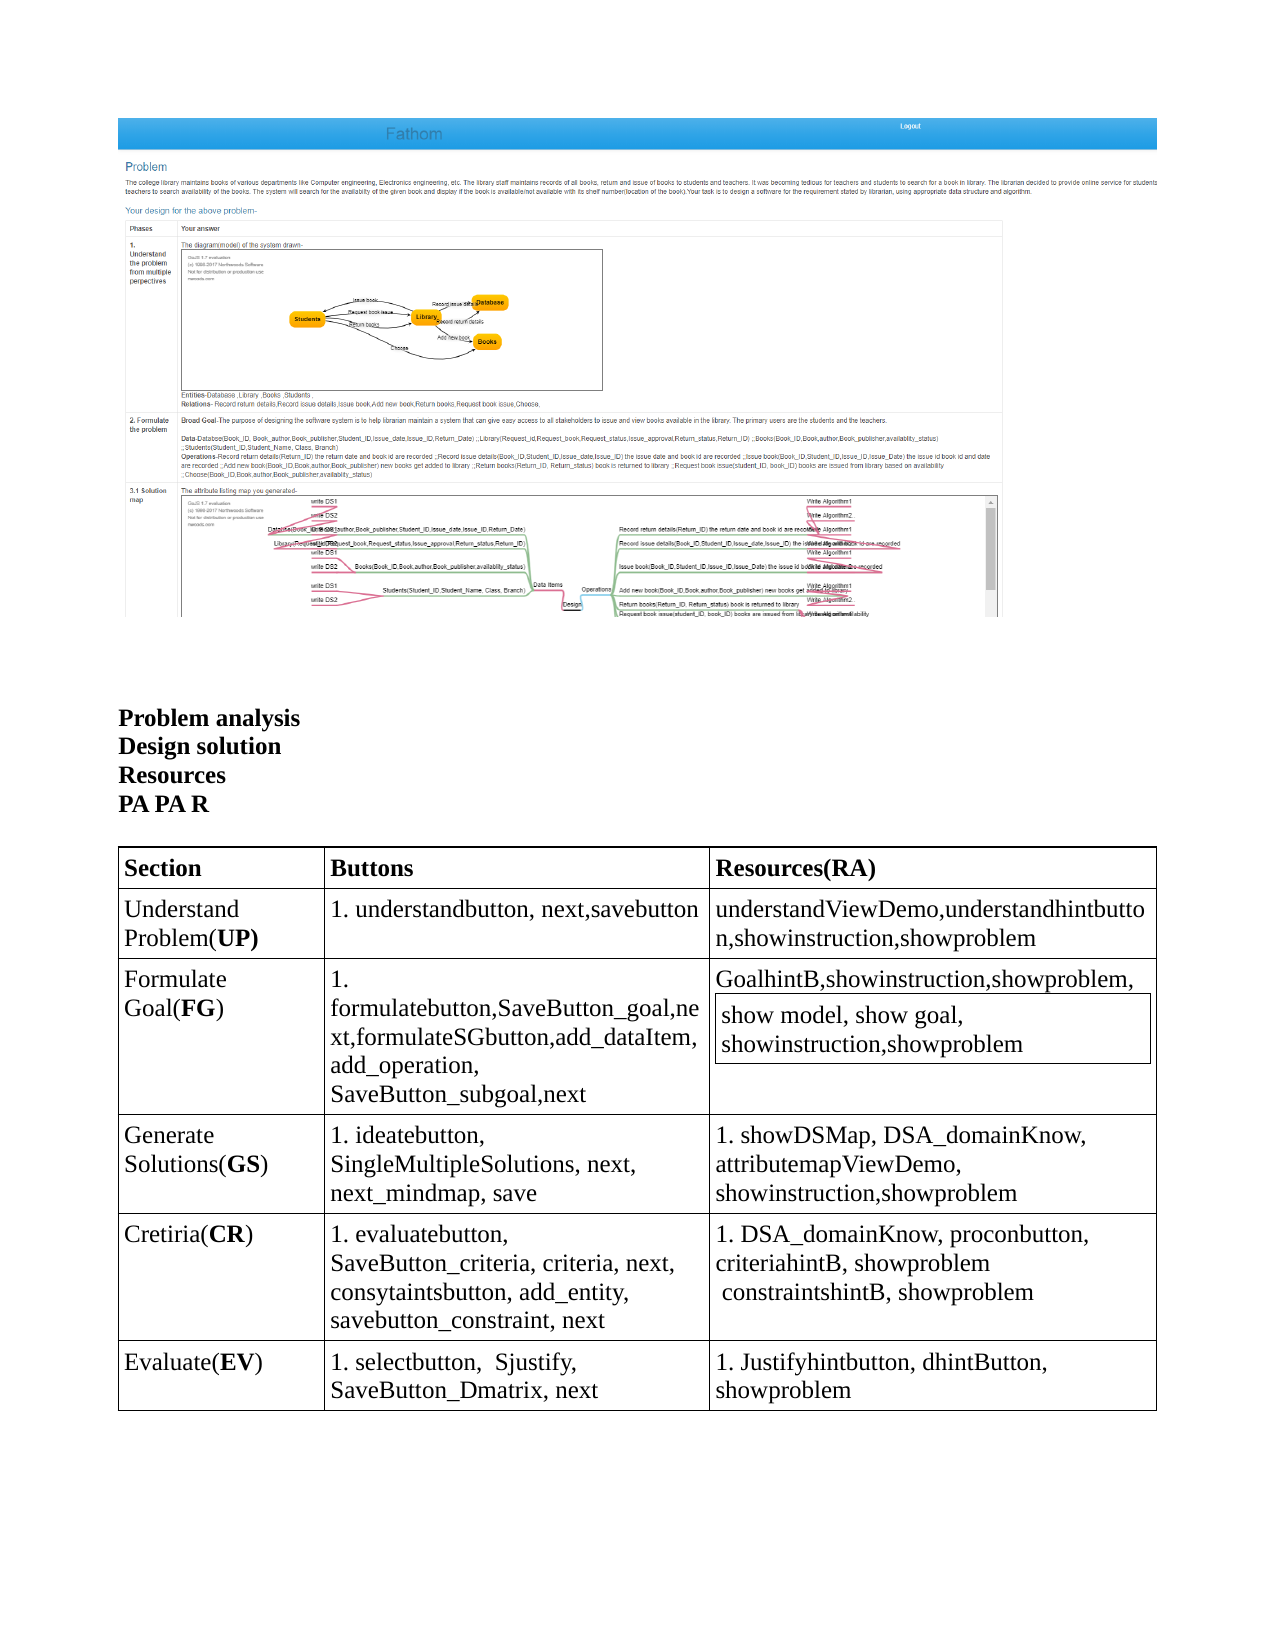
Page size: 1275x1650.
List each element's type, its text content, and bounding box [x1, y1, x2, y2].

table_cell Cretiria(CR) [119, 1214, 324, 1340]
table_cell Understand Problem(UP) [119, 889, 324, 958]
table_cell Evaluate(EV) [119, 1341, 324, 1410]
table_cell understandViewDemo,understandhintbutton,showinstruction,showproblem [710, 889, 1156, 958]
text PA PA R [118, 789, 1157, 818]
text Problem analysis [118, 703, 1157, 731]
table_cell GoalhintB,showinstruction,showproblem, [710, 959, 1156, 1114]
table_cell Generate Solutions(GS) [119, 1115, 324, 1213]
text Resources [118, 760, 1157, 789]
table_cell 1. formulatebutton,SaveButton_goal,next,formulateSGbutton,add_dataItem,add_operation, SaveButton_subgoal,next [325, 959, 709, 1114]
text Design solution [118, 731, 1157, 760]
table_cell 1. selectbutton, Sjustify, SaveButton_Dmatrix, next [325, 1341, 709, 1410]
table_cell 1. understandbutton, next,savebutton [325, 889, 709, 958]
table_header Resources(RA) [710, 848, 1156, 888]
table_cell 1. DSA_domainKnow, proconbutton, criteriahintB, showproblem constraintshintB, showproblem [710, 1214, 1156, 1340]
picture [118, 118, 1157, 617]
table_header Section [119, 848, 324, 888]
table_cell 1. ideatebutton, SingleMultipleSolutions, next, next_mindmap, save [325, 1115, 709, 1213]
table_cell 1. evaluatebutton, SaveButton_criteria, criteria, next, consytaintsbutton, add_entity, savebutton_constraint, next [325, 1214, 709, 1340]
table_header Buttons [325, 848, 709, 888]
table_cell Formulate Goal(FG) [119, 959, 324, 1114]
table_header show model, show goal, showinstruction,showproblem [716, 994, 1150, 1063]
table_cell 1. showDSMap, DSA_domainKnow, attributemapViewDemo, showinstruction,showproblem [710, 1115, 1156, 1213]
table_cell 1. Justifyhintbutton, dhintButton, showproblem [710, 1341, 1156, 1410]
